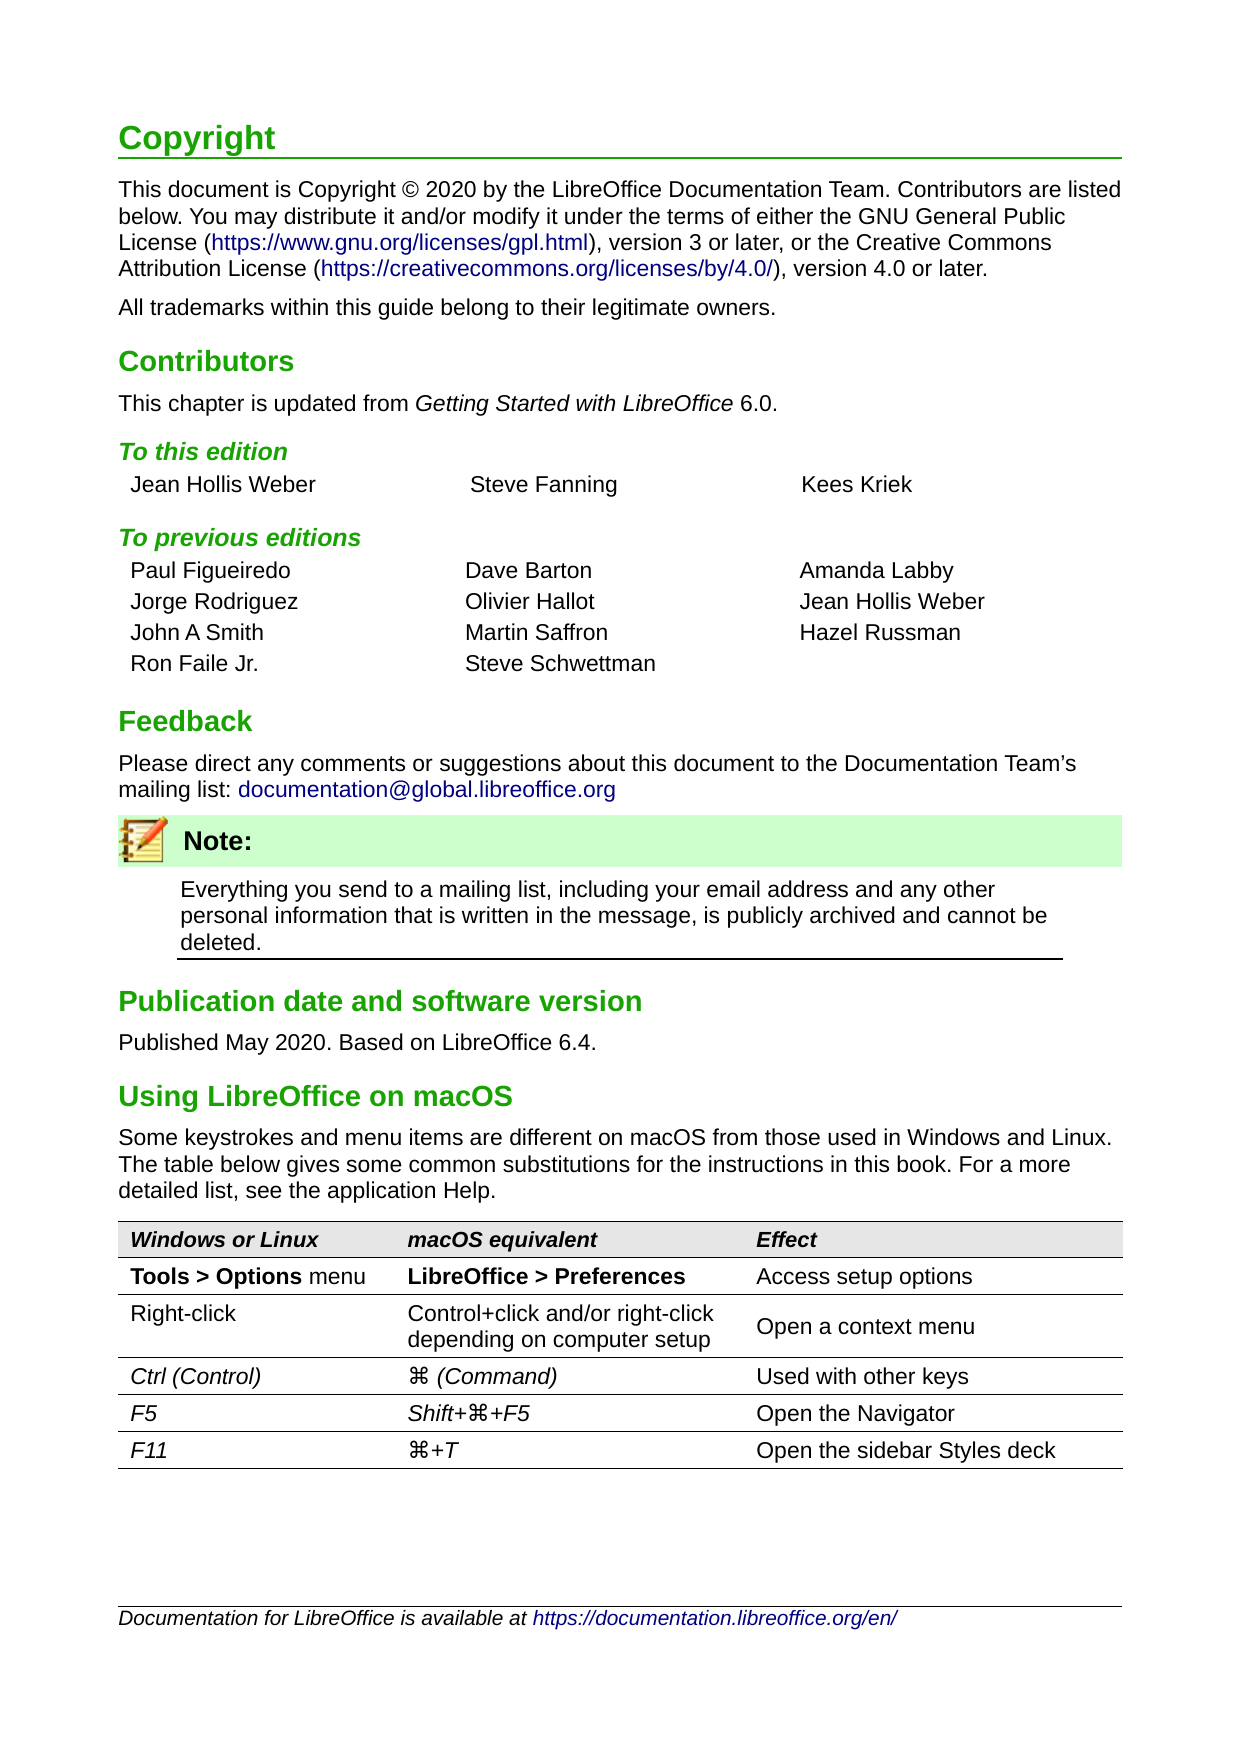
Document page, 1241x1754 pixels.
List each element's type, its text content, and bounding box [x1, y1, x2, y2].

table_cell Hazel Russman [788, 619, 1122, 650]
table_header Steve Fanning [458, 471, 789, 502]
text Everything you send to a mailing list, including your email address and any other personal information that is written in the message, is publicly archived and cannot be deleted. [177, 873, 1063, 958]
table_header Jean Hollis Weber [118, 471, 458, 502]
text Published May 2020. Based on LibreOffice 6.4. [118, 1029, 1122, 1055]
table_cell Open a context menu [744, 1295, 1123, 1357]
subtitle Feedback [118, 704, 1122, 738]
table_cell [788, 650, 1122, 681]
table_cell Tools > Options menu [118, 1258, 395, 1294]
table_cell Steve Schwettman [453, 650, 787, 681]
table_cell Jean Hollis Weber [788, 588, 1122, 619]
table_header Windows or Linux [118, 1222, 395, 1257]
table_cell Control+click and/or right-click depending on computer setup [395, 1295, 744, 1357]
table_cell Access setup options [744, 1258, 1123, 1294]
table_cell LibreOffice > Preferences [395, 1258, 744, 1294]
table_header macOS equivalent [395, 1222, 744, 1257]
subtitle Publication date and software version [118, 984, 1122, 1017]
table_cell ⌘+T [395, 1432, 744, 1468]
subtitle To previous editions [118, 523, 1122, 551]
subtitle Contributors [118, 344, 1122, 378]
table_header Dave Barton [453, 558, 787, 588]
subtitle Using LibreOffice on macOS [118, 1079, 1122, 1113]
table_cell Open the sidebar Styles deck [744, 1432, 1123, 1468]
table_cell Jorge Rodriguez [118, 588, 453, 619]
picture [119, 815, 170, 866]
table_cell Shift+⌘+F5 [395, 1395, 744, 1431]
table_cell Martin Saffron [453, 619, 787, 650]
table_header Effect [744, 1222, 1123, 1257]
subtitle Copyright [118, 118, 1122, 157]
table_cell Right-click [118, 1295, 395, 1357]
table_header Kees Kriek [789, 471, 1122, 502]
table_cell Ctrl (Control) [118, 1358, 395, 1394]
table_cell ⌘ (Command) [395, 1358, 744, 1394]
text Some keystrokes and menu items are different on macOS from those used in Windows and Linux. The table below gives some common substitutions for the instructions in this book. For a more detailed list, see the application Help. [118, 1124, 1122, 1203]
table_cell Olivier Hallot [453, 588, 787, 619]
text All trademarks within this guide belong to their legitimate owners. [118, 294, 1122, 321]
table_header Amanda Labby [788, 558, 1122, 588]
table_cell F11 [118, 1432, 395, 1468]
table_cell Used with other keys [744, 1358, 1123, 1394]
table_cell Ron Faile Jr. [118, 650, 453, 681]
text This document is Copyright © 2020 by the LibreOffice Documentation Team. Contributors are listed below. You may distribute it and/or modify it under the terms of either the GNU General Public License (https://www.gnu.org/licenses/gpl.html), version 3 or later, or the Creative Commons Attribution License (https://creativecommons.org/licenses/by/4.0/), version 4.0 or later. [118, 176, 1122, 282]
text This chapter is updated from Getting Started with LibreOffice 6.0. [118, 389, 1122, 416]
subtitle Note: [118, 815, 1122, 867]
table_cell John A Smith [118, 619, 453, 650]
subtitle To this edition [118, 437, 1122, 465]
table_cell F5 [118, 1395, 395, 1431]
table_cell Open the Navigator [744, 1395, 1123, 1431]
table_header Paul Figueiredo [118, 558, 453, 588]
text Please direct any comments or suggestions about this document to the Documentation Team’s mailing list: documentation@global.libreoffice.org [118, 750, 1122, 802]
